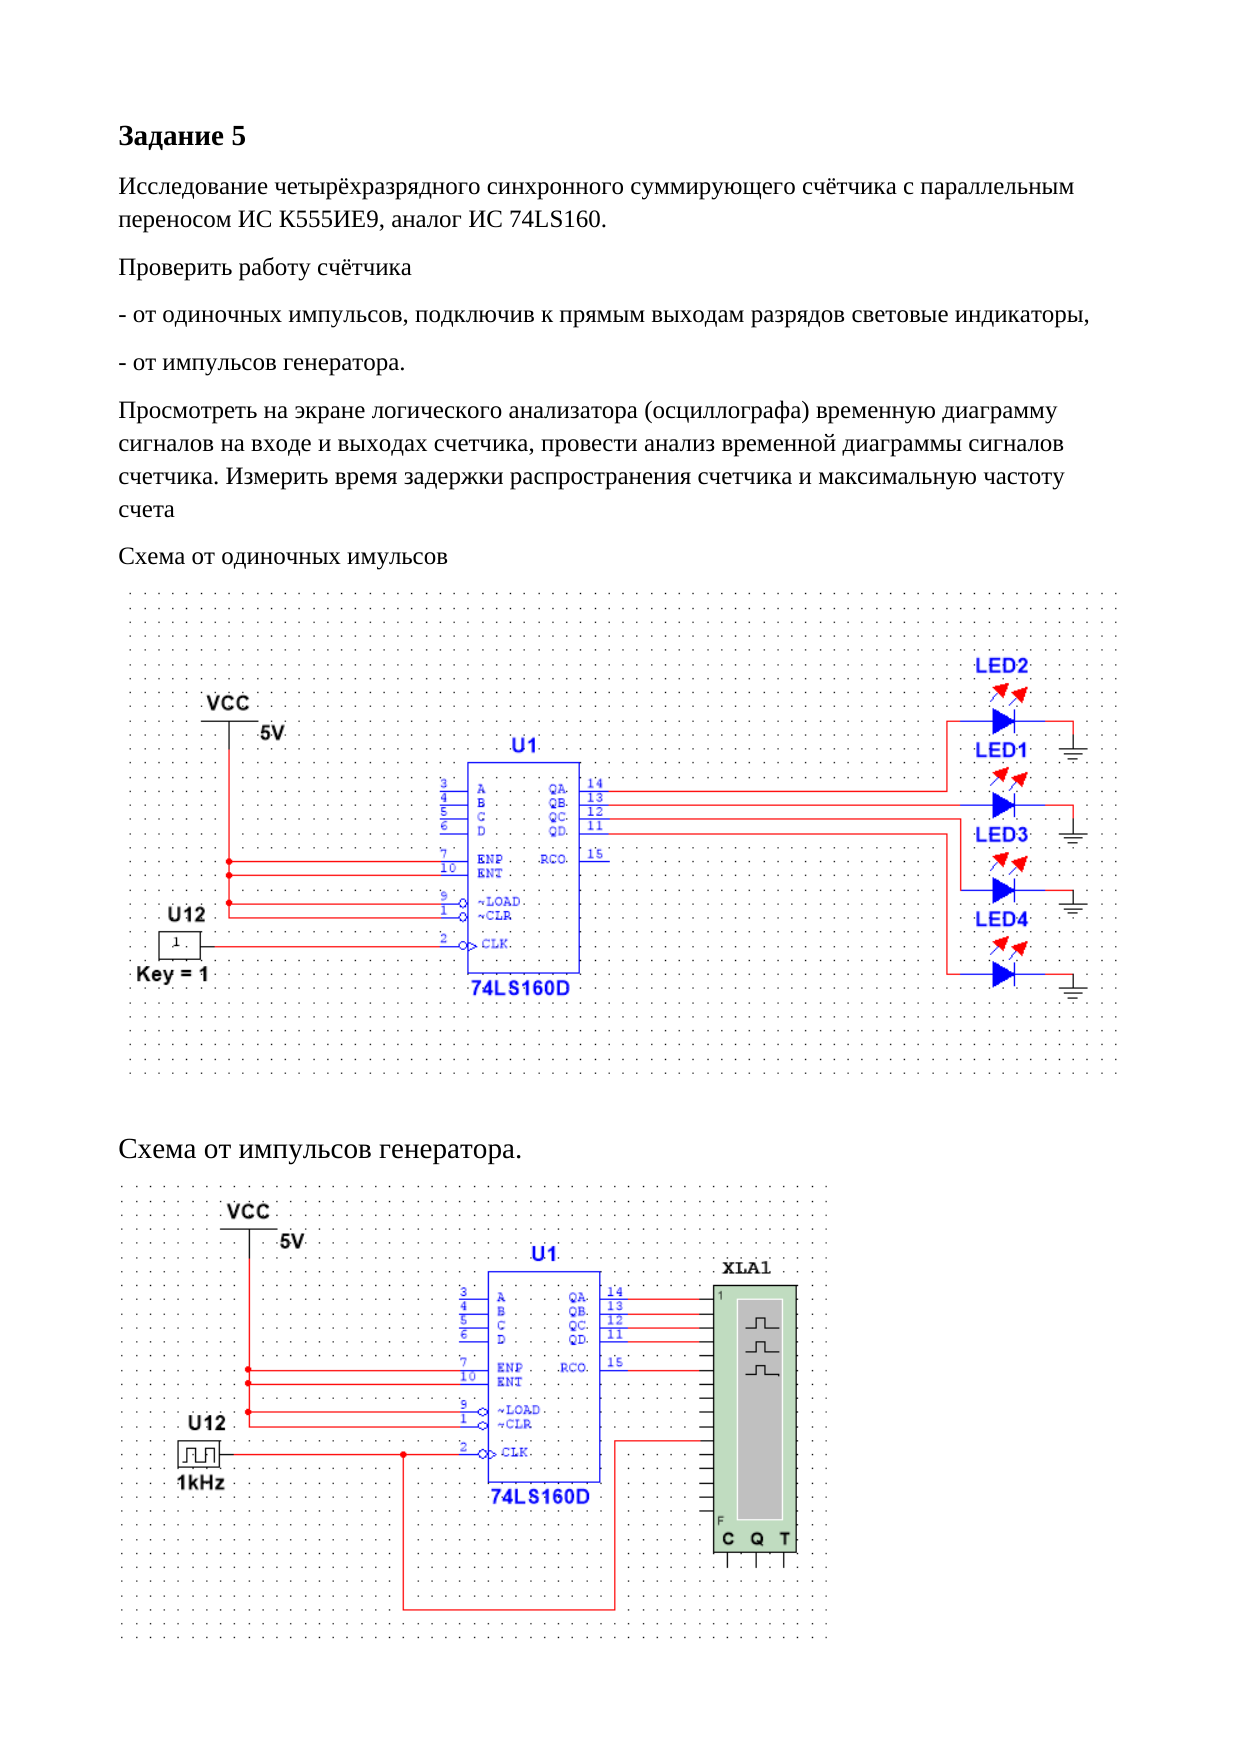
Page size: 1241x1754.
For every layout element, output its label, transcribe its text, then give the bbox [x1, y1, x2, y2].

text Исследование четырёхразрядного синхронного суммирующего счётчика с параллельным переносом ИС К555ИЕ9, аналог ИС 74LS160. [118, 171, 1122, 233]
text - от одиночных импульсов, подключив к прямым выходам разрядов световые индикаторы, [118, 299, 1122, 328]
picture [121, 588, 1119, 1079]
text Проверить работу счётчика [118, 252, 1122, 281]
text Схема от импульсов генератора. [118, 1131, 1122, 1164]
text - от импульсов генератора. [118, 347, 1122, 376]
picture [120, 1177, 827, 1652]
text Задание 5 [118, 118, 1122, 152]
text Схема от одиночных имульсов [118, 541, 1122, 570]
text Просмотреть на экране логического анализатора (осциллографа) временную диаграмму сигналов на входе и выходах счетчика, провести анализ временной диаграммы сигналов счетчика. Измерить время задержки распространения счетчика и максимальную частоту счета [118, 395, 1122, 522]
